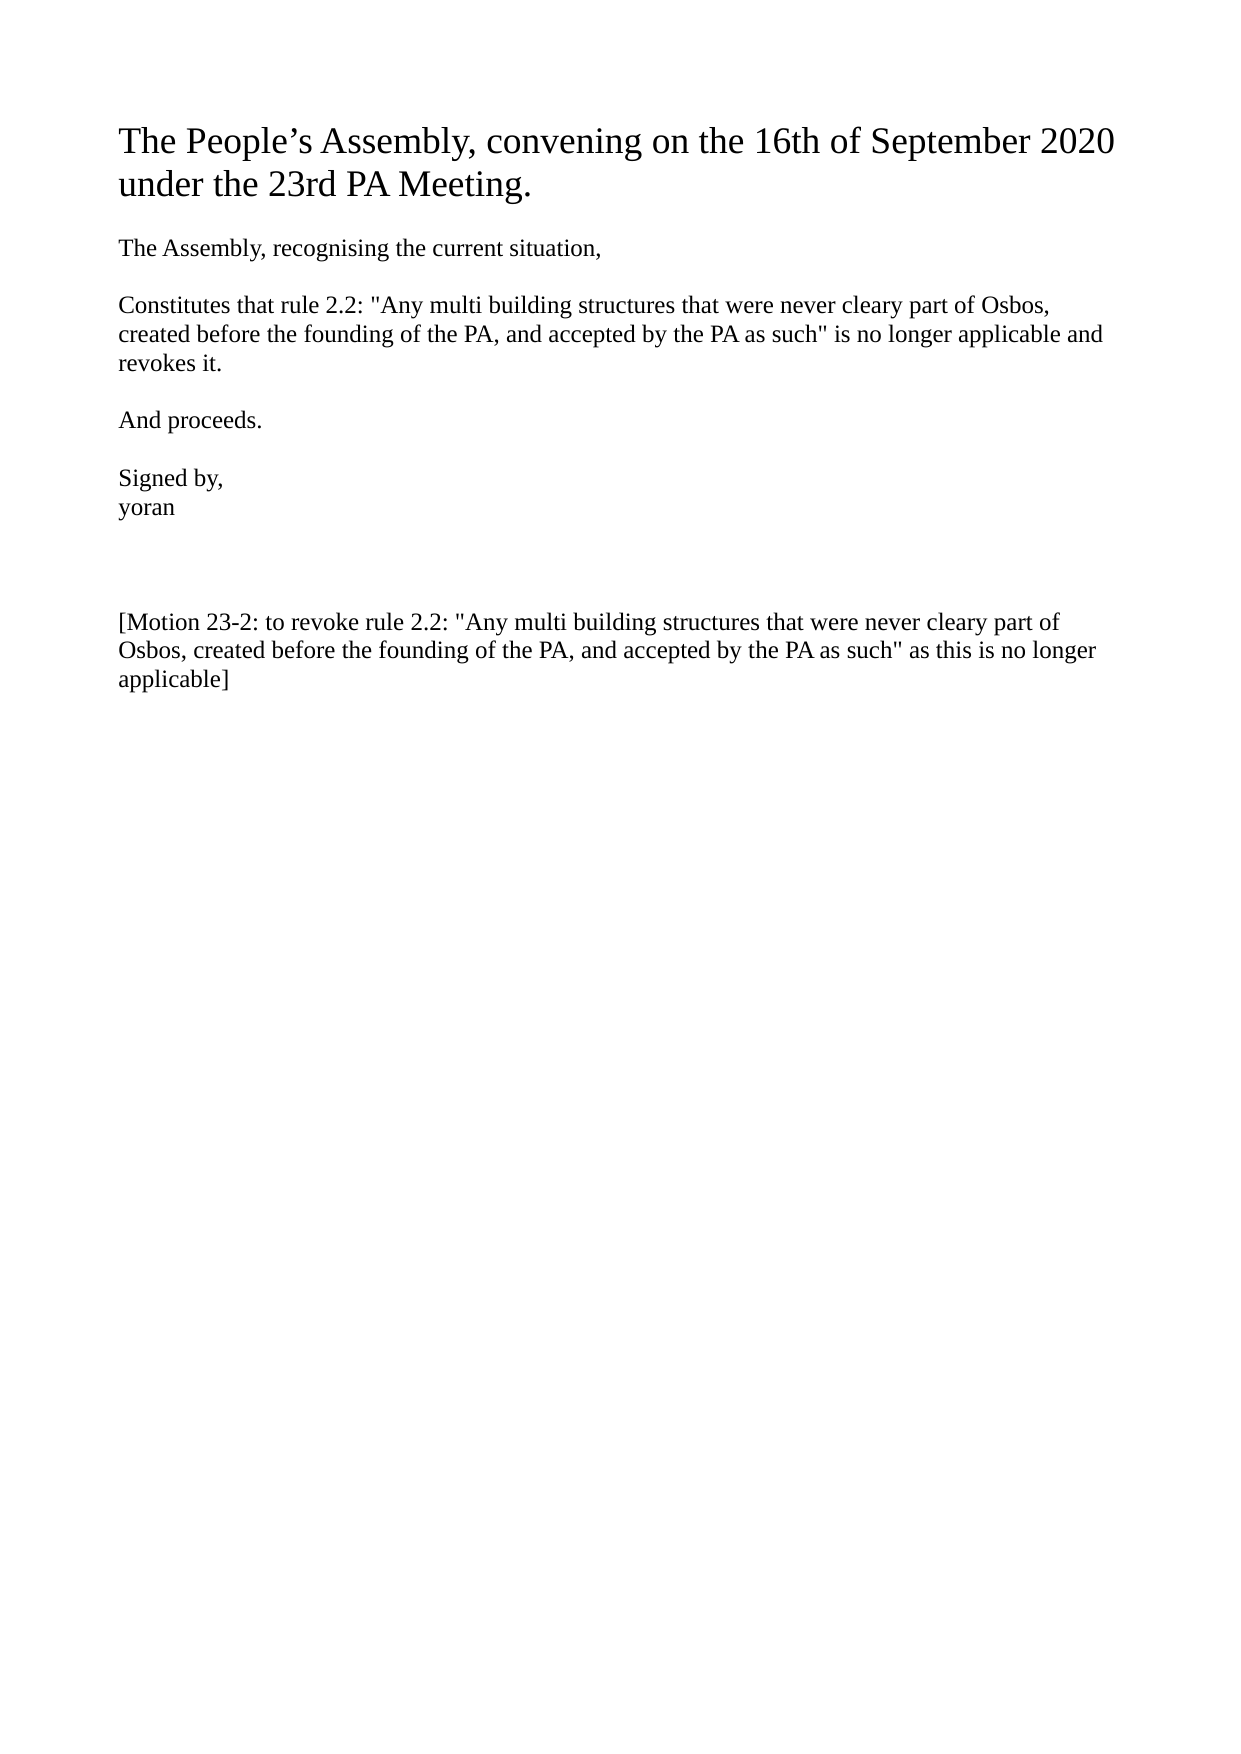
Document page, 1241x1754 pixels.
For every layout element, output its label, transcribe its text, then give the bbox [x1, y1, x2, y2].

text The Assembly, recognising the current situation, [118, 233, 1122, 262]
text [Motion 23-2: to revoke rule 2.2: "Any multi building structures that were never cleary part of Osbos, created before the founding of the PA, and accepted by the PA as such" as this is no longer applicable] [118, 607, 1122, 693]
text yoran [118, 492, 1122, 521]
text And proceeds. [118, 406, 1122, 434]
text The People’s Assembly, convening on the 16th of September 2020 under the 23rd PA Meeting. [118, 118, 1122, 204]
text Signed by, [118, 463, 1122, 492]
text Constitutes that rule 2.2: "Any multi building structures that were never cleary part of Osbos, created before the founding of the PA, and accepted by the PA as such" is no longer applicable and revokes it. [118, 291, 1122, 377]
